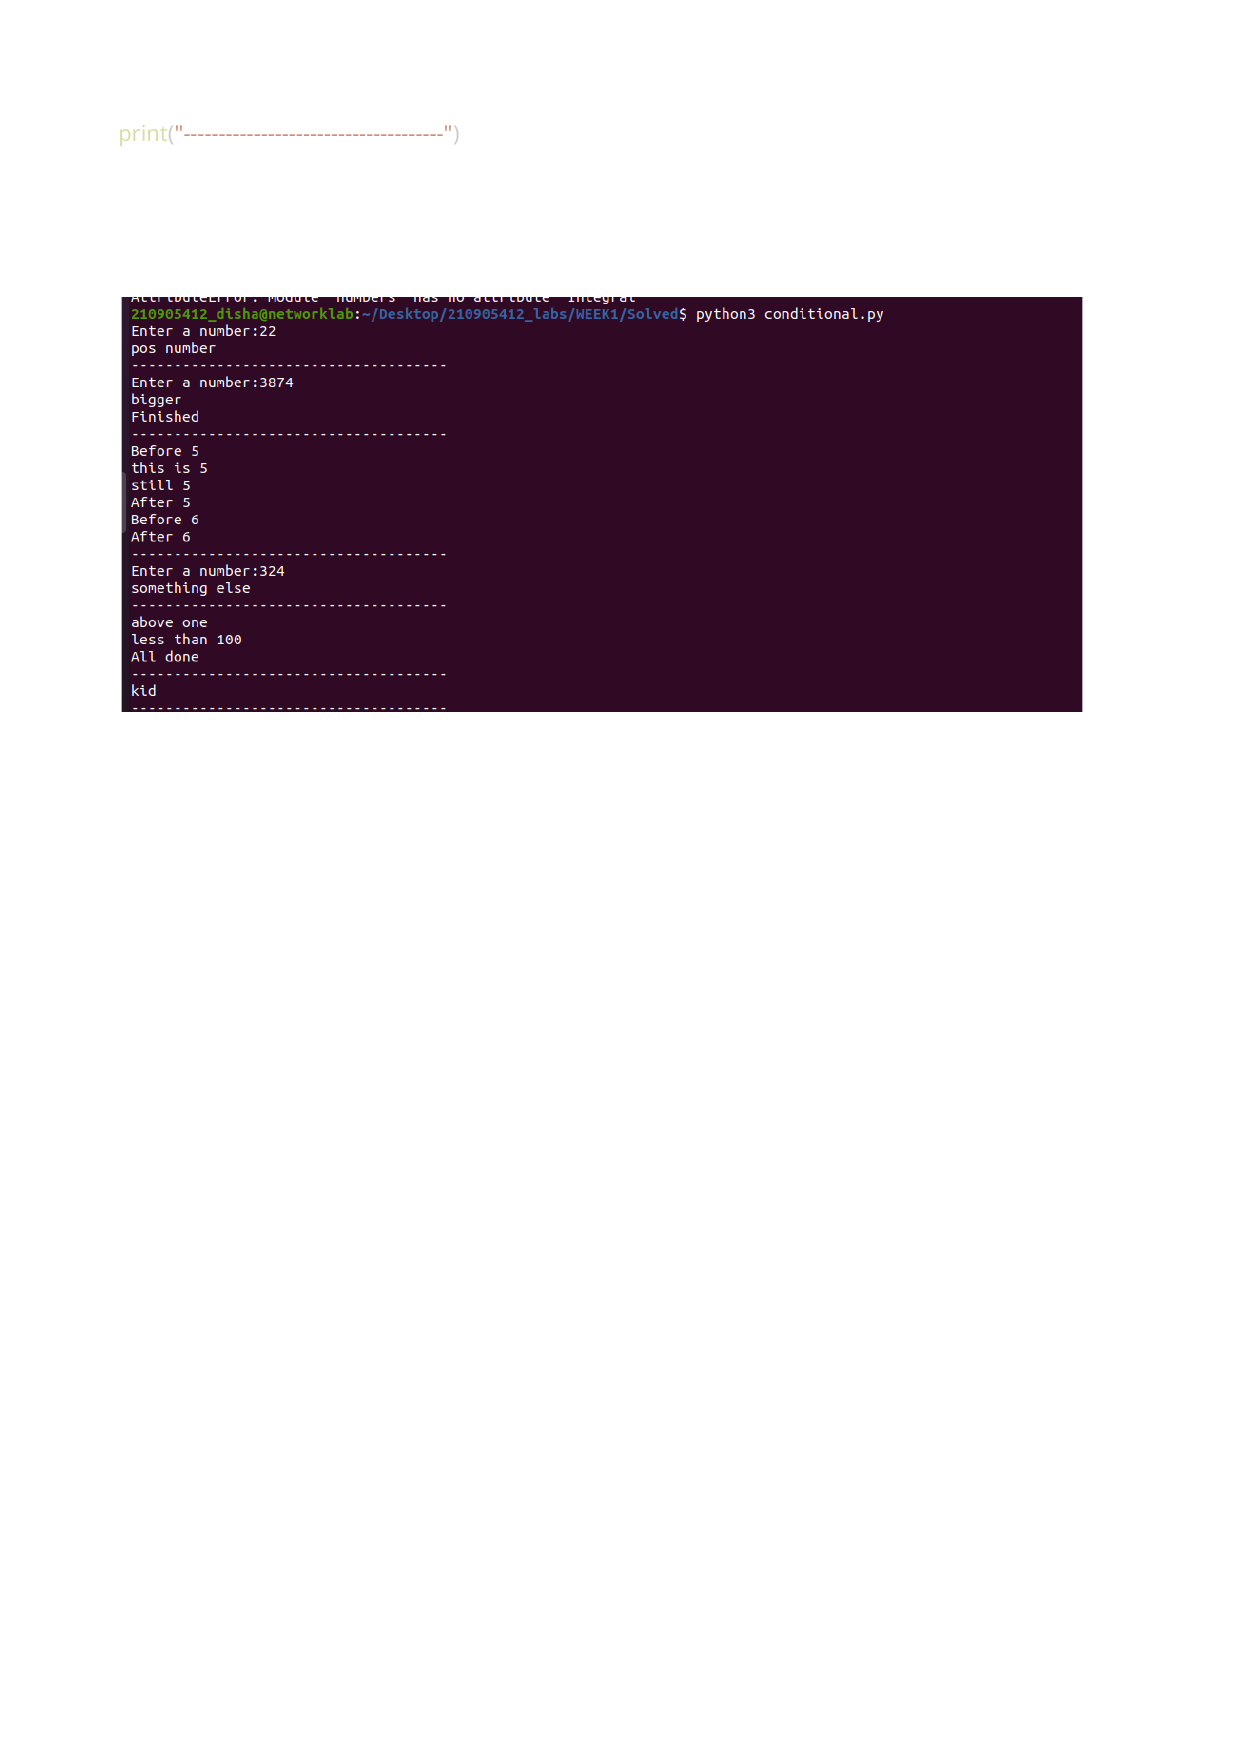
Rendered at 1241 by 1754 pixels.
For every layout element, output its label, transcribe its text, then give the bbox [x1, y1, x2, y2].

text print("-------------------------------------") [118, 118, 1122, 148]
picture [121, 297, 907, 712]
